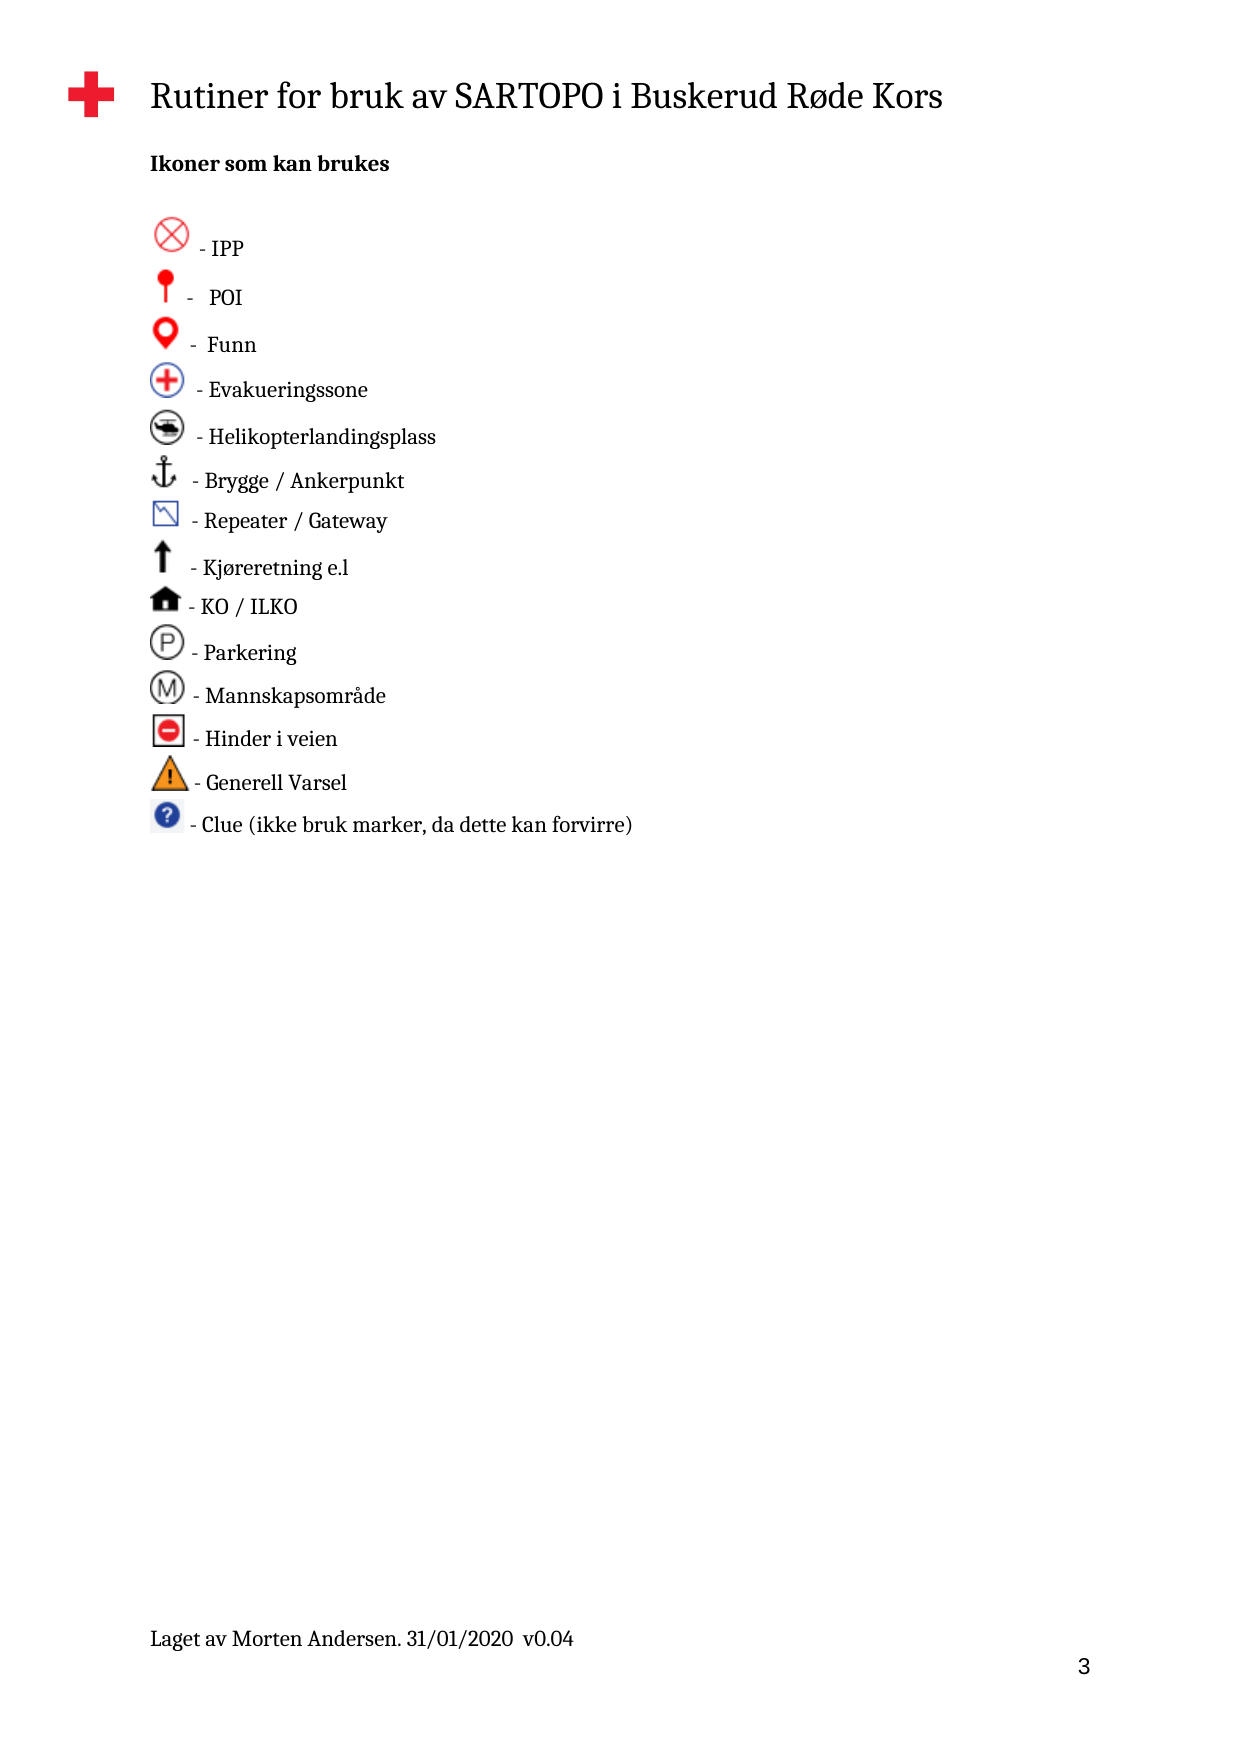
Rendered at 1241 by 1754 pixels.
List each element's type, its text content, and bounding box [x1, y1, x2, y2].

text - Helikopterlandingsplass [150, 407, 1090, 451]
text - Repeater / Gateway [150, 498, 1090, 534]
picture [150, 713, 188, 747]
picture [150, 623, 186, 660]
picture [150, 361, 186, 398]
picture [150, 584, 183, 615]
picture [150, 454, 177, 489]
text - IPP [150, 211, 1090, 262]
text - Mannskapsområde [150, 669, 1090, 709]
picture [150, 314, 185, 353]
picture [150, 266, 182, 306]
picture [150, 669, 188, 704]
picture [150, 537, 175, 576]
picture [150, 211, 194, 257]
picture [150, 407, 186, 445]
text - Clue (ikke bruk marker, da dette kan forvirre) [150, 800, 1090, 838]
text - Kjøreretning e.l [150, 538, 1090, 581]
text - Hinder i veien [150, 713, 1090, 752]
text - Parkering [150, 624, 1090, 666]
text - Generell Varsel [150, 756, 1090, 796]
picture [150, 755, 194, 791]
picture [150, 498, 182, 528]
text - Brygge / Ankerpunkt [150, 454, 1090, 494]
text Ikoner som kan brukes [150, 151, 1090, 177]
picture [62, 65, 120, 123]
text - POI [150, 266, 1090, 311]
text - Evakueringssone [150, 362, 1090, 403]
text - KO / ILKO [150, 585, 1090, 620]
text - Funn [150, 315, 1090, 358]
picture [150, 799, 185, 833]
